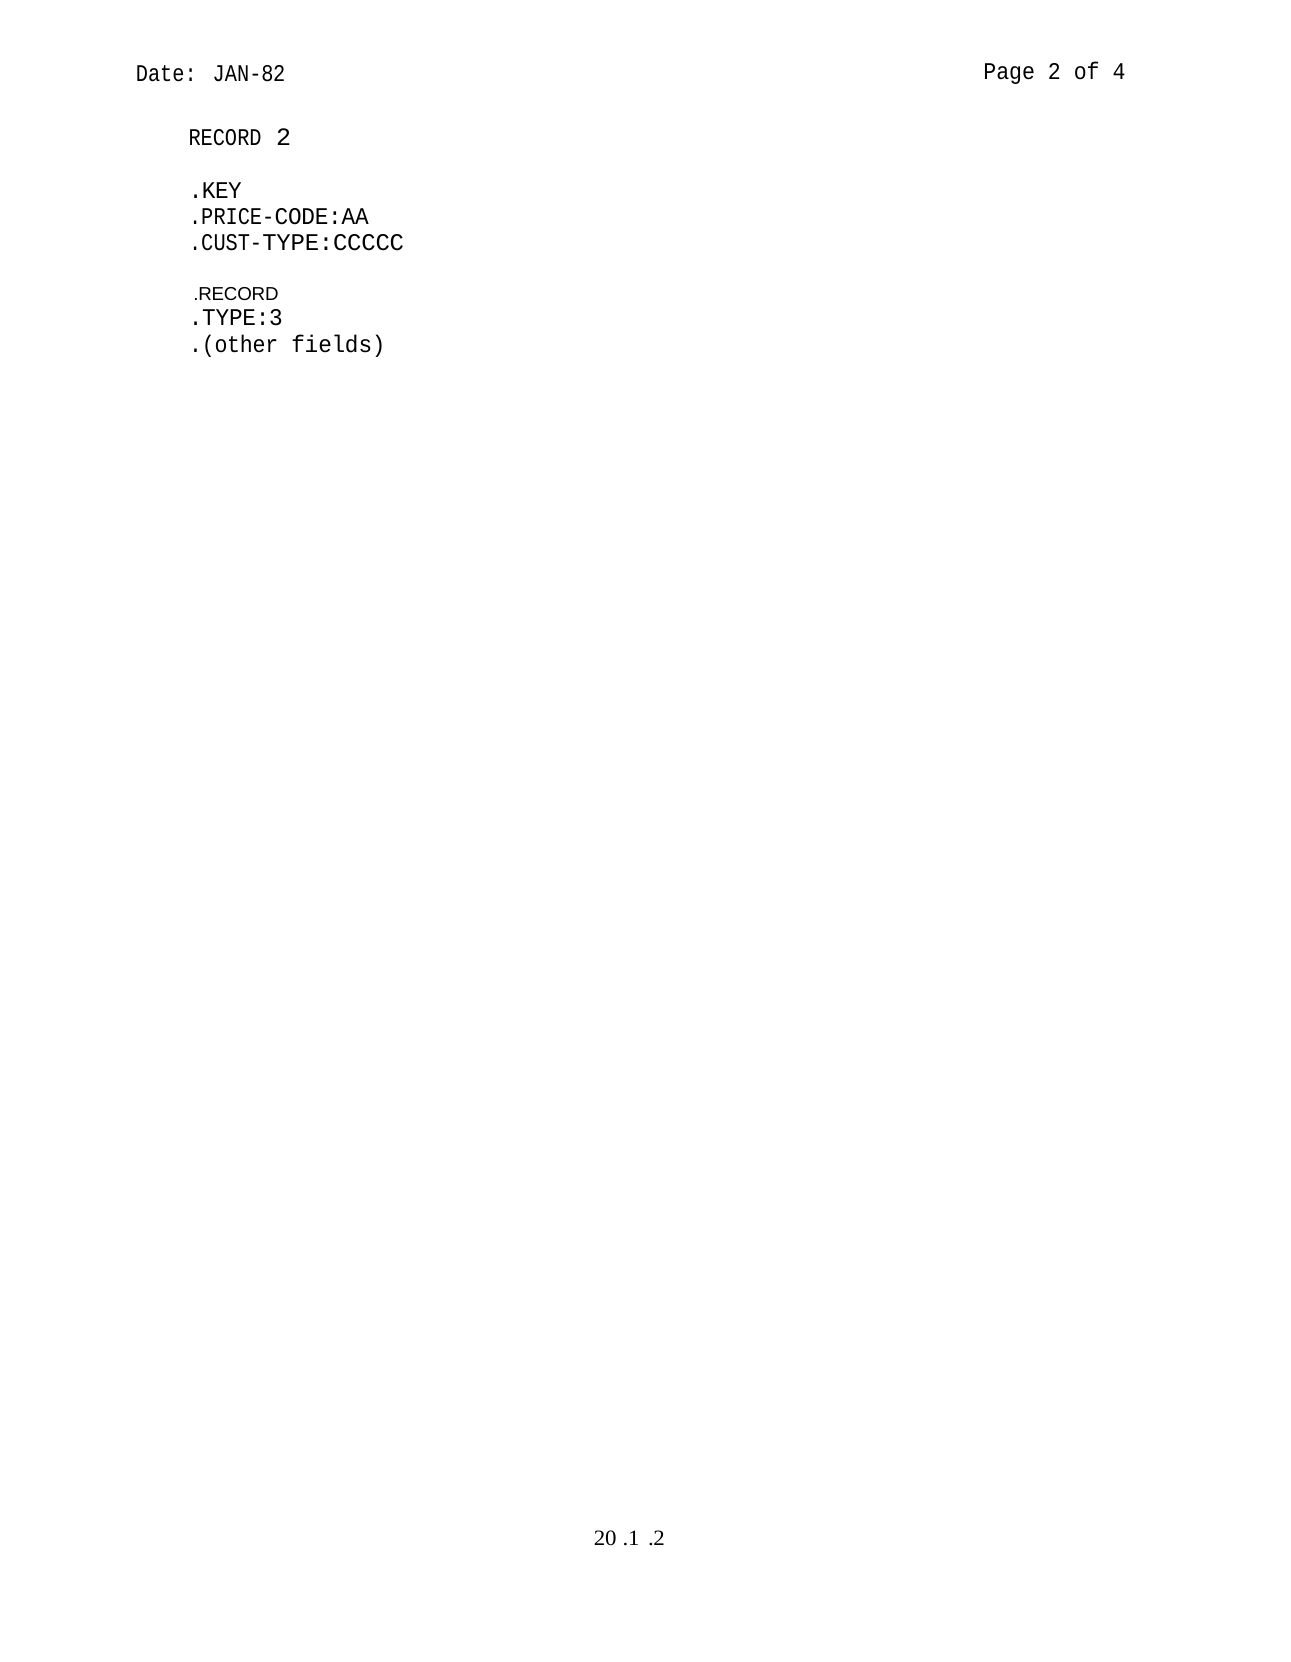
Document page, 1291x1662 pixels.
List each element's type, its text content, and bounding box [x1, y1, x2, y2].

text .KEY [188, 177, 458, 203]
text RECORD 2 [188, 125, 458, 153]
text .CUST-TYPE:CCCCC [189, 229, 458, 256]
subtitle .TYPE:3 [188, 304, 458, 331]
text .PRICE-CODE:AA [189, 203, 458, 229]
text .(other fields) [189, 331, 458, 358]
text .RECORD [193, 282, 458, 304]
